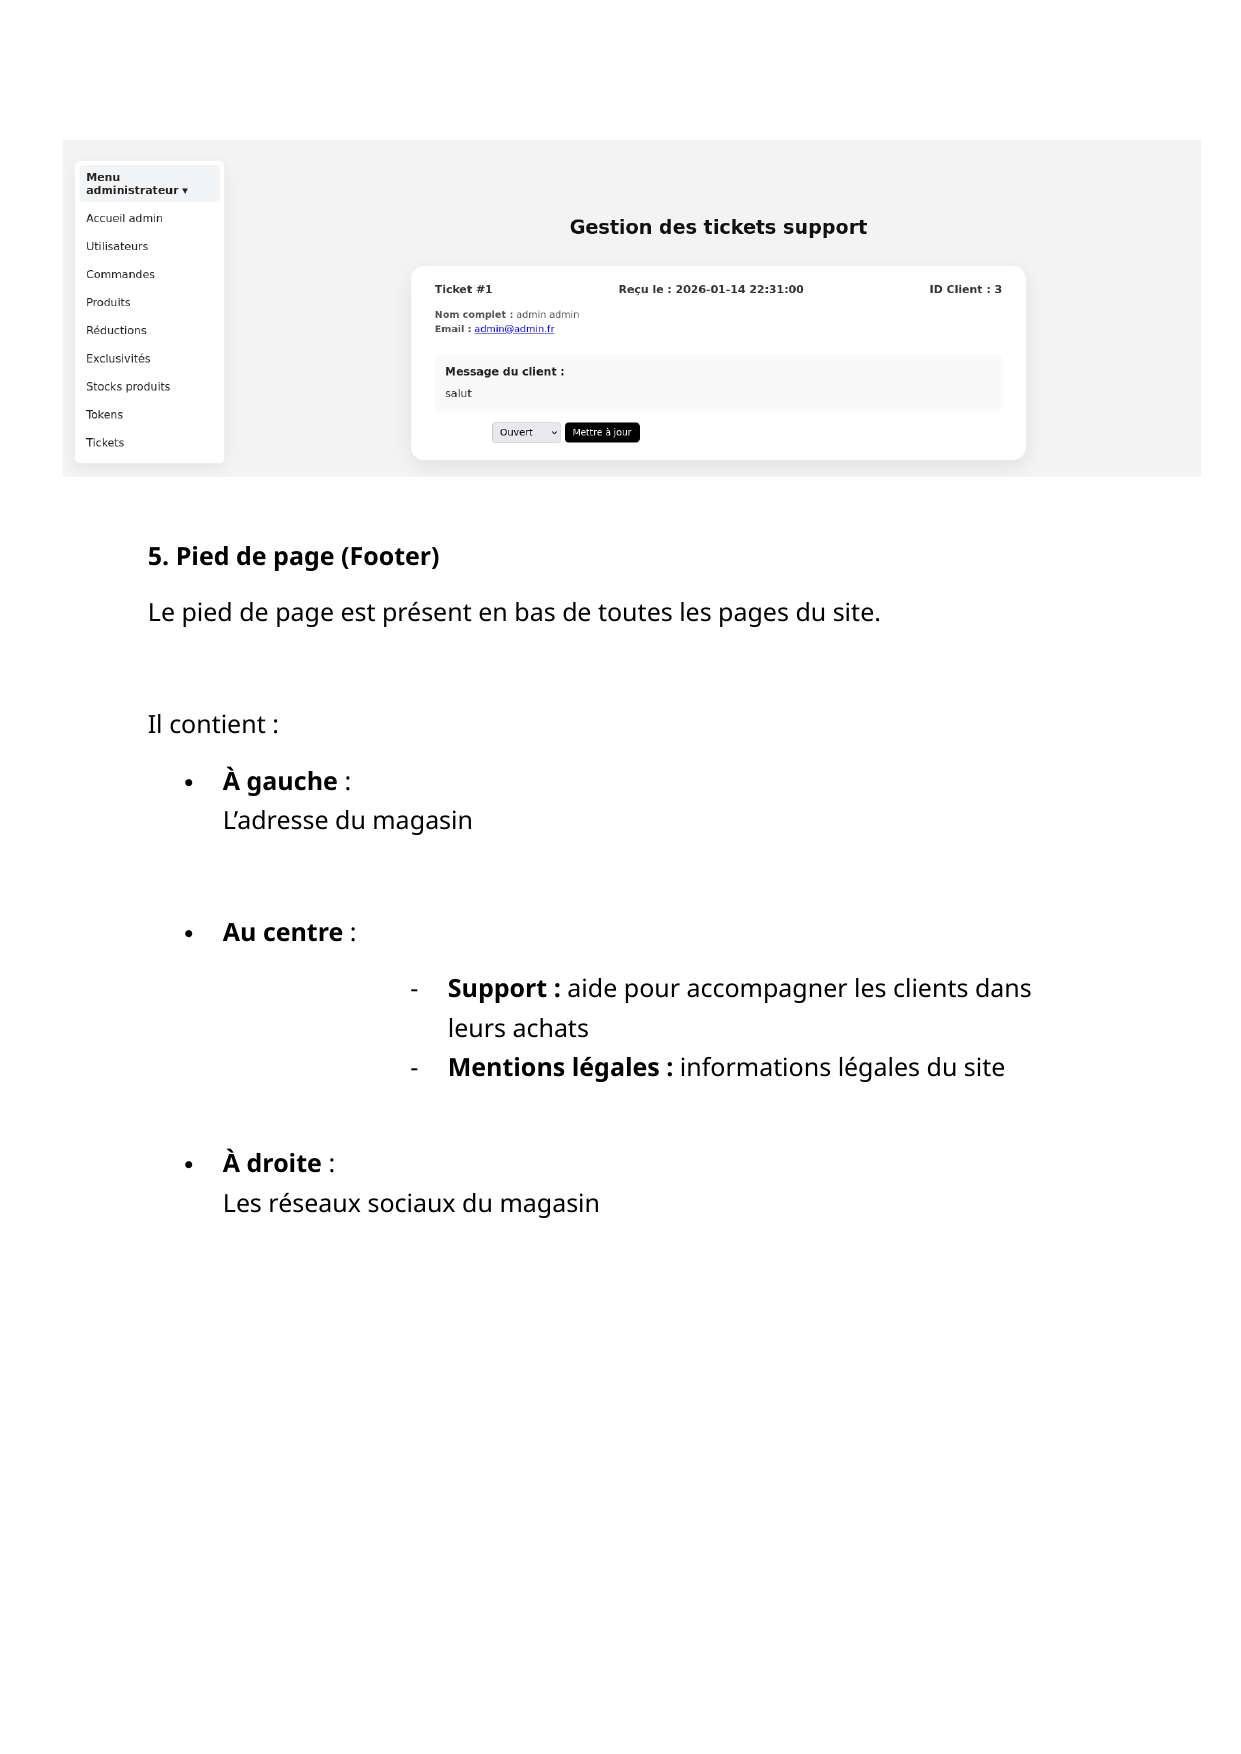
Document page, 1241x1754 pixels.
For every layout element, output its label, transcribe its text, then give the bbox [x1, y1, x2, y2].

list Mentions légales : informations légales du site [410, 1050, 1093, 1084]
list Au centre : [185, 915, 1093, 949]
list À gauche : L’adresse du magasin [185, 763, 1093, 837]
list Support : aide pour accompagner les clients dans leurs achats [410, 971, 1093, 1045]
picture [62, 140, 1202, 477]
text Le pied de page est présent en bas de toutes les pages du site. [148, 595, 1093, 629]
list À droite : Les réseaux sociaux du magasin [185, 1146, 1093, 1219]
text Il contient : [148, 707, 1093, 741]
text 5. Pied de page (Footer) [148, 539, 1093, 573]
